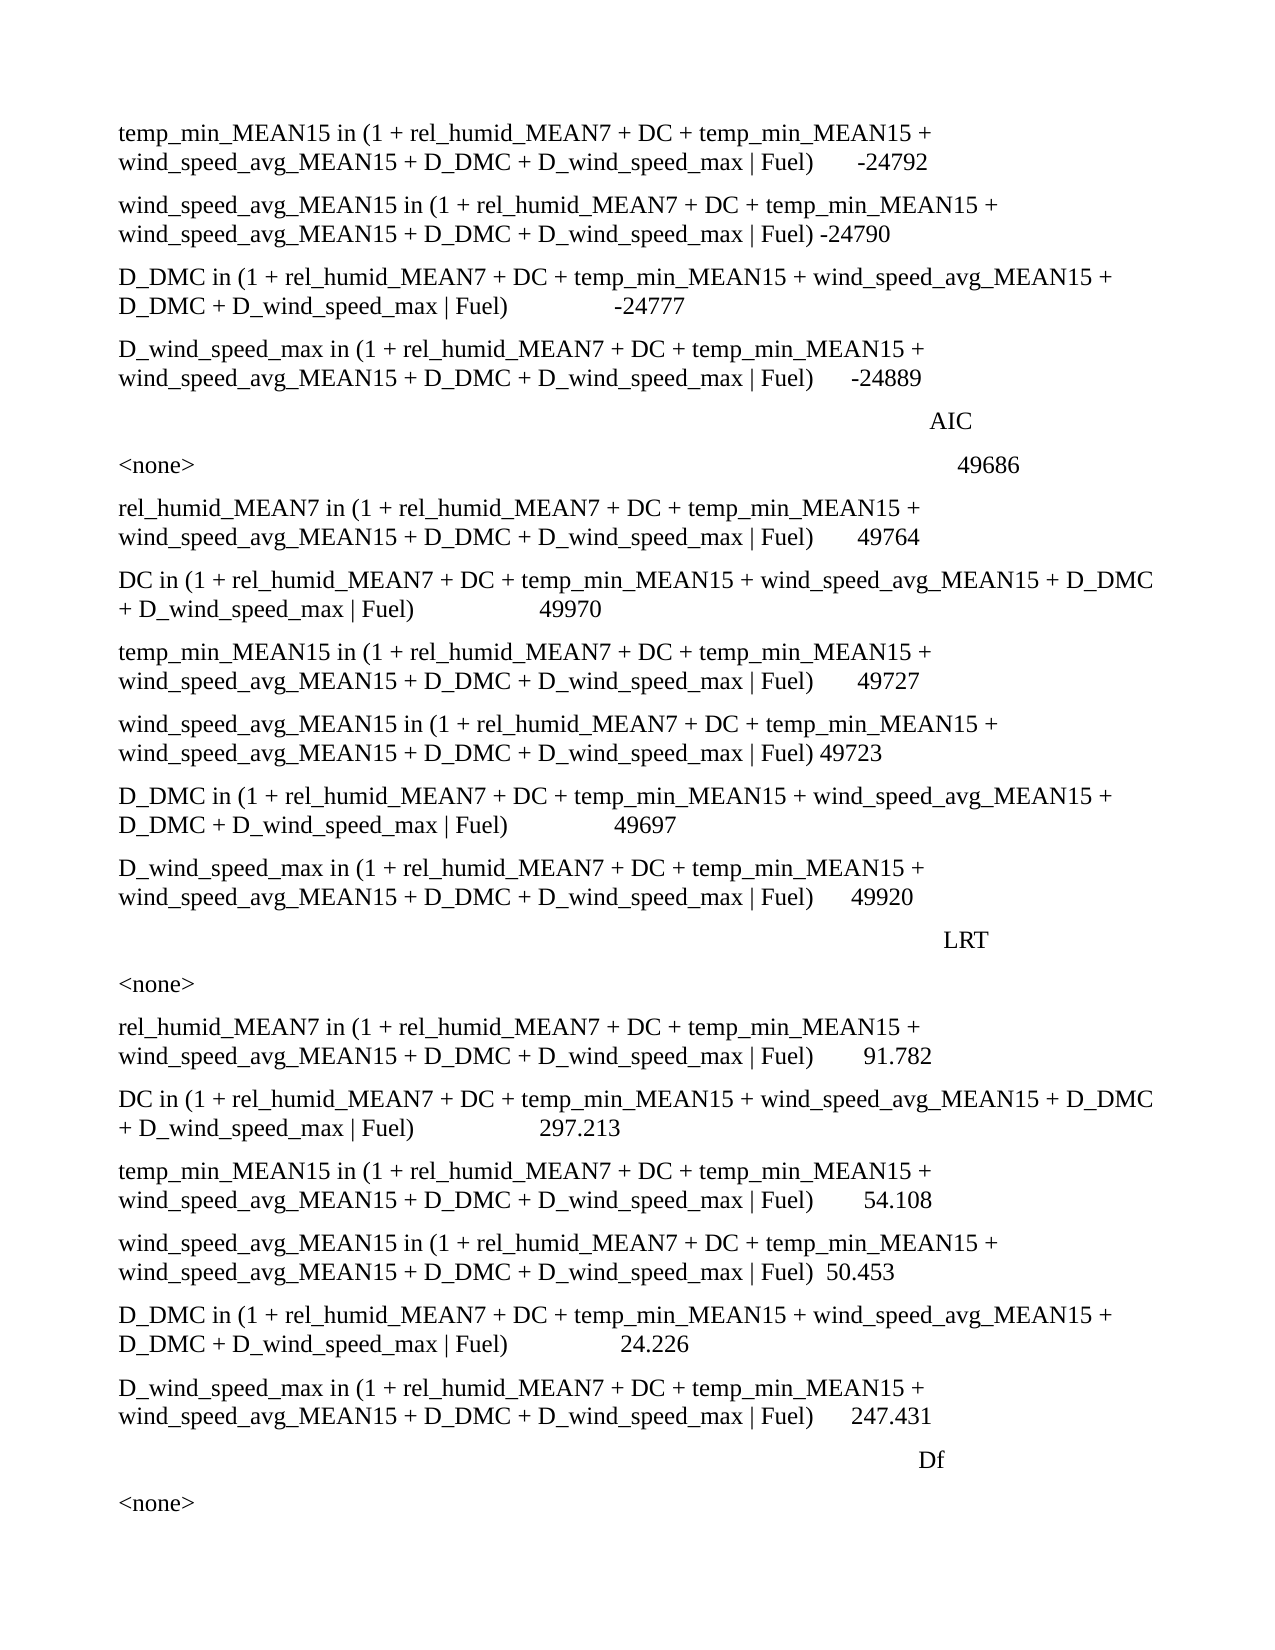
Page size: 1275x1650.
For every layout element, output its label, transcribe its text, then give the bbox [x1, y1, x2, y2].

text wind_speed_avg_MEAN15 in (1 + rel_humid_MEAN7 + DC + temp_min_MEAN15 + wind_speed_avg_MEAN15 + D_DMC + D_wind_speed_max | Fuel) 49723 [118, 709, 1157, 767]
text D_wind_speed_max in (1 + rel_humid_MEAN7 + DC + temp_min_MEAN15 + wind_speed_avg_MEAN15 + D_DMC + D_wind_speed_max | Fuel) 49920 [118, 853, 1157, 911]
text D_wind_speed_max in (1 + rel_humid_MEAN7 + DC + temp_min_MEAN15 + wind_speed_avg_MEAN15 + D_DMC + D_wind_speed_max | Fuel) -24889 [118, 334, 1157, 392]
text DC in (1 + rel_humid_MEAN7 + DC + temp_min_MEAN15 + wind_speed_avg_MEAN15 + D_DMC + D_wind_speed_max | Fuel) 49970 [118, 565, 1157, 623]
text wind_speed_avg_MEAN15 in (1 + rel_humid_MEAN7 + DC + temp_min_MEAN15 + wind_speed_avg_MEAN15 + D_DMC + D_wind_speed_max | Fuel) 50.453 [118, 1228, 1157, 1286]
text DC in (1 + rel_humid_MEAN7 + DC + temp_min_MEAN15 + wind_speed_avg_MEAN15 + D_DMC + D_wind_speed_max | Fuel) 297.213 [118, 1084, 1157, 1142]
text temp_min_MEAN15 in (1 + rel_humid_MEAN7 + DC + temp_min_MEAN15 + wind_speed_avg_MEAN15 + D_DMC + D_wind_speed_max | Fuel) 49727 [118, 637, 1157, 695]
text <none> [118, 1488, 1157, 1517]
text temp_min_MEAN15 in (1 + rel_humid_MEAN7 + DC + temp_min_MEAN15 + wind_speed_avg_MEAN15 + D_DMC + D_wind_speed_max | Fuel) -24792 [118, 118, 1157, 176]
text rel_humid_MEAN7 in (1 + rel_humid_MEAN7 + DC + temp_min_MEAN15 + wind_speed_avg_MEAN15 + D_DMC + D_wind_speed_max | Fuel) 91.782 [118, 1012, 1157, 1070]
text D_DMC in (1 + rel_humid_MEAN7 + DC + temp_min_MEAN15 + wind_speed_avg_MEAN15 + D_DMC + D_wind_speed_max | Fuel) 49697 [118, 781, 1157, 839]
text <none> [118, 969, 1157, 998]
text D_wind_speed_max in (1 + rel_humid_MEAN7 + DC + temp_min_MEAN15 + wind_speed_avg_MEAN15 + D_DMC + D_wind_speed_max | Fuel) 247.431 [118, 1373, 1157, 1430]
text D_DMC in (1 + rel_humid_MEAN7 + DC + temp_min_MEAN15 + wind_speed_avg_MEAN15 + D_DMC + D_wind_speed_max | Fuel) 24.226 [118, 1301, 1157, 1358]
text D_DMC in (1 + rel_humid_MEAN7 + DC + temp_min_MEAN15 + wind_speed_avg_MEAN15 + D_DMC + D_wind_speed_max | Fuel) -24777 [118, 262, 1157, 320]
text temp_min_MEAN15 in (1 + rel_humid_MEAN7 + DC + temp_min_MEAN15 + wind_speed_avg_MEAN15 + D_DMC + D_wind_speed_max | Fuel) 54.108 [118, 1156, 1157, 1214]
text <none> 49686 [118, 450, 1157, 478]
text AIC [118, 406, 1157, 435]
text wind_speed_avg_MEAN15 in (1 + rel_humid_MEAN7 + DC + temp_min_MEAN15 + wind_speed_avg_MEAN15 + D_DMC + D_wind_speed_max | Fuel) -24790 [118, 190, 1157, 248]
text Df [118, 1445, 1157, 1473]
text rel_humid_MEAN7 in (1 + rel_humid_MEAN7 + DC + temp_min_MEAN15 + wind_speed_avg_MEAN15 + D_DMC + D_wind_speed_max | Fuel) 49764 [118, 493, 1157, 551]
text LRT [118, 926, 1157, 954]
